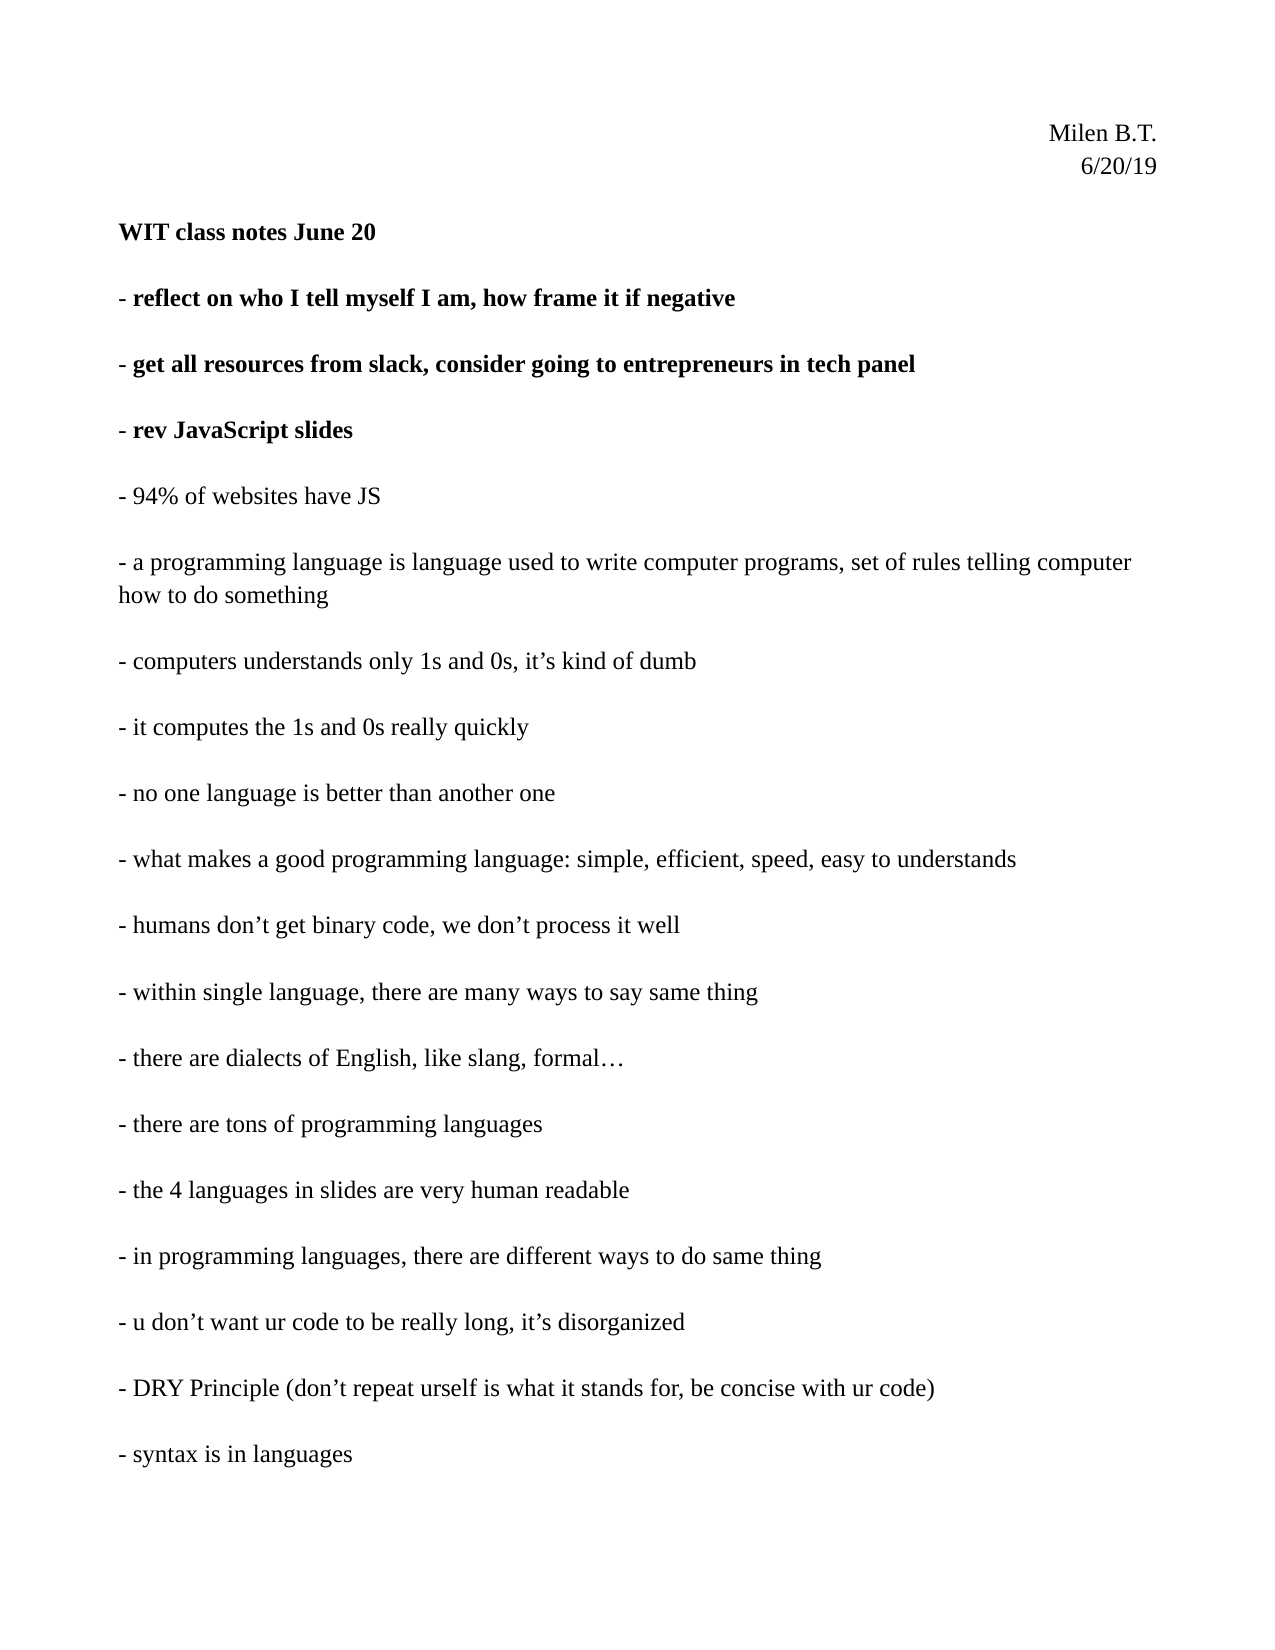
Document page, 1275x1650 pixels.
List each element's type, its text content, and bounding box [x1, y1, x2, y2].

text - in programming languages, there are different ways to do same thing [118, 1241, 1157, 1269]
text - rev JavaScript slides [118, 415, 1157, 444]
text - within single language, there are many ways to say same thing [118, 977, 1157, 1005]
text - there are tons of programming languages [118, 1109, 1157, 1137]
text - reflect on who I tell myself I am, how frame it if negative [118, 283, 1157, 312]
text - computers understands only 1s and 0s, it’s kind of dumb [118, 646, 1157, 675]
text - what makes a good programming language: simple, efficient, speed, easy to understands [118, 844, 1157, 873]
text - syntax is in languages [118, 1439, 1157, 1468]
text - it computes the 1s and 0s really quickly [118, 712, 1157, 741]
text - there are dialects of English, like slang, formal… [118, 1043, 1157, 1071]
text Milen B.T. [118, 118, 1157, 147]
text WIT class notes June 20 [118, 217, 1157, 246]
text - 94% of websites have JS [118, 481, 1157, 510]
text - no one language is better than another one [118, 778, 1157, 807]
text - humans don’t get binary code, we don’t process it well [118, 911, 1157, 939]
text - a programming language is language used to write computer programs, set of rules telling computer how to do something [118, 547, 1157, 609]
text - u don’t want ur code to be really long, it’s disorganized [118, 1307, 1157, 1336]
text 6/20/19 [118, 151, 1157, 180]
text - the 4 languages in slides are very human readable [118, 1175, 1157, 1203]
text - DRY Principle (don’t repeat urself is what it stands for, be concise with ur code) [118, 1373, 1157, 1402]
text - get all resources from slack, consider going to entrepreneurs in tech panel [118, 349, 1157, 378]
